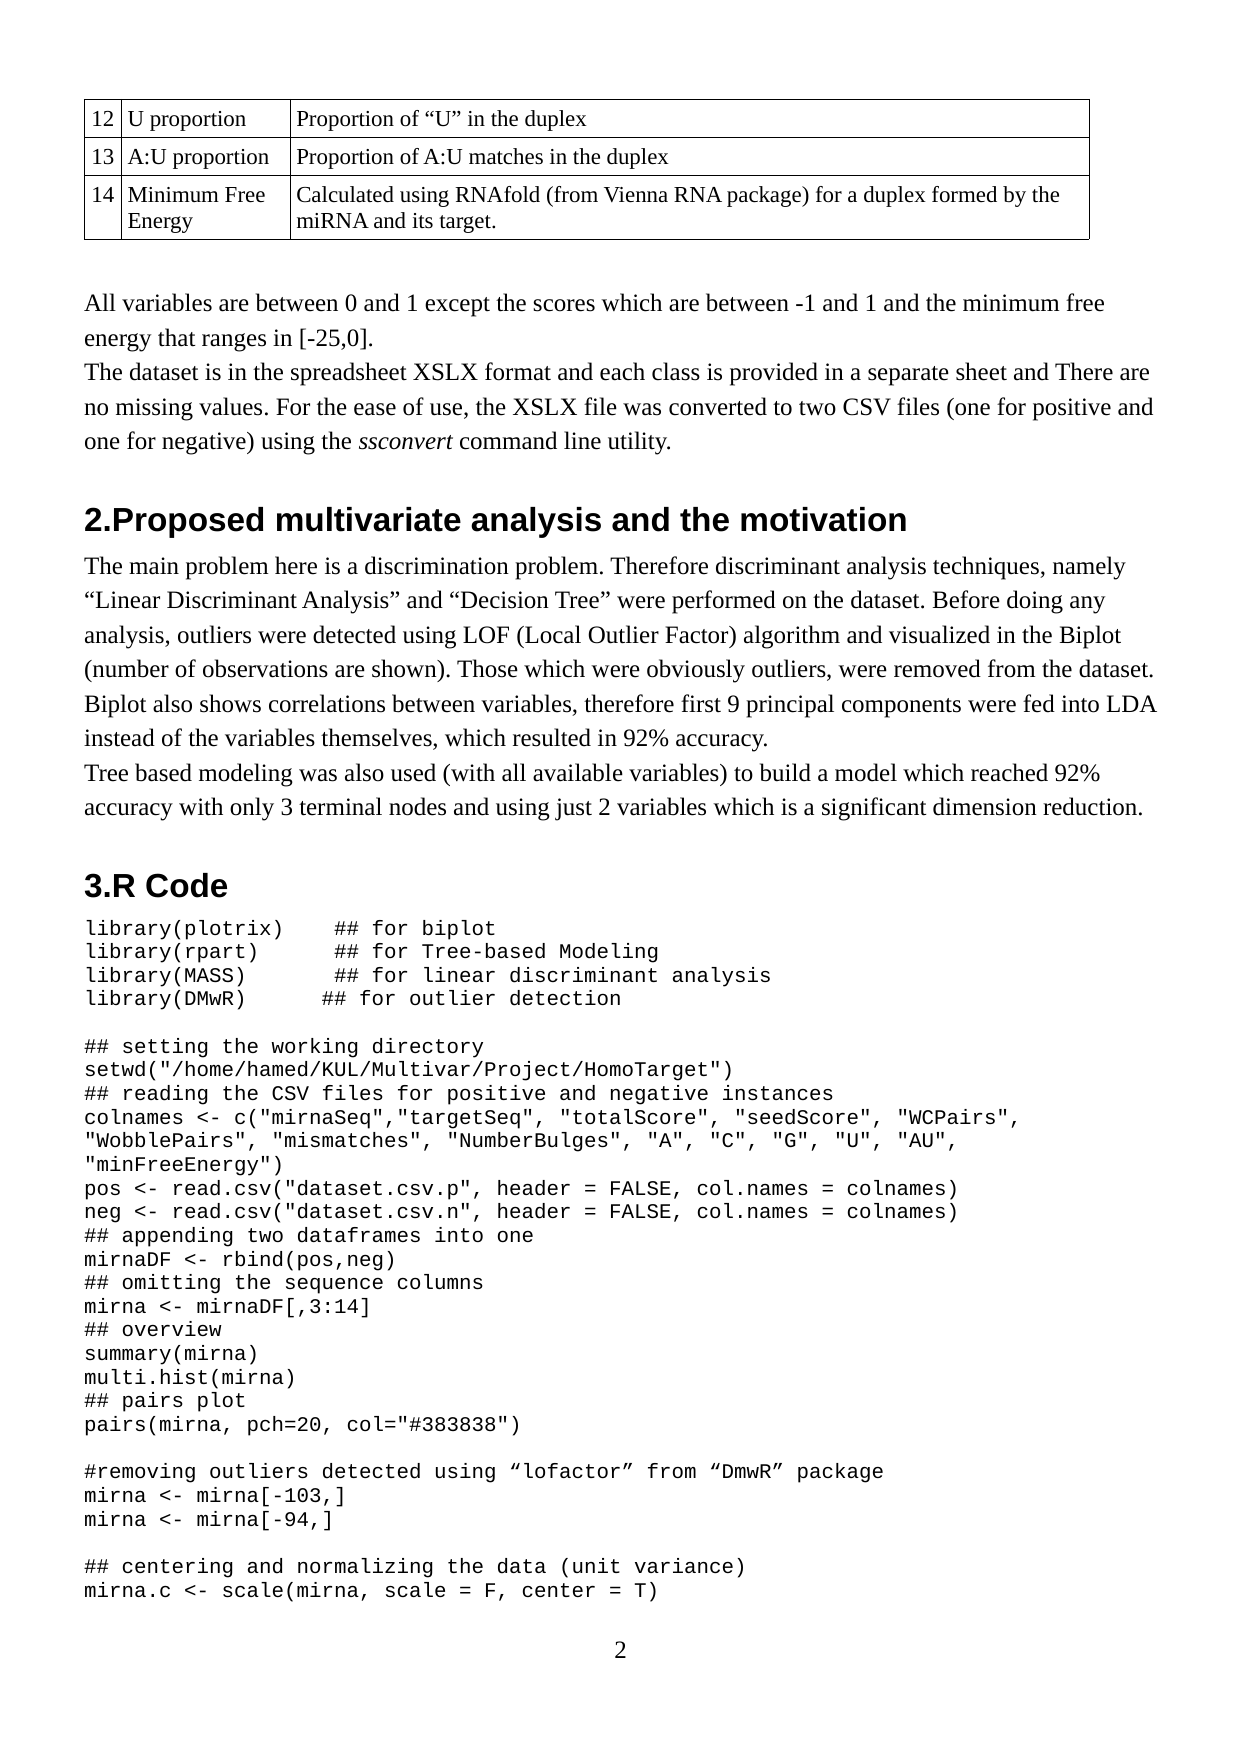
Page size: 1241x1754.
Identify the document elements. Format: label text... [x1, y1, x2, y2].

text library(plotrix) ## for biplot [84, 917, 1157, 941]
text mirnaDF <- rbind(pos,neg) [84, 1248, 1157, 1272]
table_cell Proportion of A:U matches in the duplex [291, 138, 1089, 175]
text library(DMwR) ## for outlier detection [84, 988, 1157, 1012]
text ## centering and normalizing the data (unit variance) [84, 1532, 1157, 1579]
text ## omitting the sequence columns [84, 1272, 1157, 1296]
text mirna <- mirna[-103,] [84, 1485, 1157, 1509]
text neg <- read.csv("dataset.csv.n", header = FALSE, col.names = colnames) [84, 1201, 1157, 1225]
text ## pairs plot [84, 1390, 1157, 1414]
text colnames <- c("mirnaSeq","targetSeq", "totalScore", "seedScore", "WCPairs", "WobblePairs", "mismatches", "NumberBulges", "A", "C", "G", "U", "AU", "minFreeEnergy") [84, 1107, 1157, 1178]
text library(rpart) ## for Tree-based Modeling [84, 941, 1157, 965]
subtitle 2.Proposed multivariate analysis and the motivation [84, 500, 1157, 539]
text pairs(mirna, pch=20, col="#383838") [84, 1414, 1157, 1438]
text ## reading the CSV files for positive and negative instances [84, 1083, 1157, 1107]
table_cell U proportion [122, 100, 290, 137]
text multi.hist(mirna) [84, 1367, 1157, 1390]
text ## setting the working directory [84, 1036, 1157, 1059]
text mirna <- mirnaDF[,3:14] [84, 1296, 1157, 1319]
text library(MASS) ## for linear discriminant analysis [84, 965, 1157, 988]
table_cell 14 [85, 176, 121, 239]
text #removing outliers detected using “lofactor” from “DmwR” package [84, 1461, 1157, 1485]
subtitle 3.R Code [84, 867, 1157, 905]
table_cell Minimum Free Energy [122, 176, 290, 239]
text mirna <- mirna[-94,] [84, 1509, 1157, 1532]
table_cell Proportion of “U” in the duplex [291, 100, 1089, 137]
text setwd("/home/hamed/KUL/Multivar/Project/HomoTarget") [84, 1059, 1157, 1083]
table_cell 13 [85, 138, 121, 175]
text summary(mirna) [84, 1343, 1157, 1367]
text ## appending two dataframes into one [84, 1225, 1157, 1248]
table_cell Calculated using RNAfold (from Vienna RNA package) for a duplex formed by the miRNA and its target. [291, 176, 1089, 239]
table_cell A:U proportion [122, 138, 290, 175]
text mirna.c <- scale(mirna, scale = F, center = T) [84, 1579, 1157, 1603]
text ## overview [84, 1319, 1157, 1343]
text pos <- read.csv("dataset.csv.p", header = FALSE, col.names = colnames) [84, 1178, 1157, 1201]
text All variables are between 0 and 1 except the scores which are between -1 and 1 and the minimum free energy that ranges in [-25,0]. The dataset is in the spreadsheet XSLX format and each class is provided in a separate sheet and There are no missing values. For the ease of use, the XSLX file was converted to two CSV files (one for positive and one for negative) using the ssconvert command line utility. [84, 288, 1157, 455]
text The main problem here is a discrimination problem. Therefore discriminant analysis techniques, namely “Linear Discriminant Analysis” and “Decision Tree” were performed on the dataset. Before doing any analysis, outliers were detected using LOF (Local Outlier Factor) algorithm and visualized in the Biplot (number of observations are shown). Those which were obviously outliers, were removed from the dataset. Biplot also shows correlations between variables, therefore first 9 principal components were fed into LDA instead of the variables themselves, which resulted in 92% accuracy. Tree based modeling was also used (with all available variables) to build a model which reached 92% accuracy with only 3 terminal nodes and using just 2 variables which is a significant dimension reduction. [84, 551, 1157, 821]
table_cell 12 [85, 100, 121, 137]
